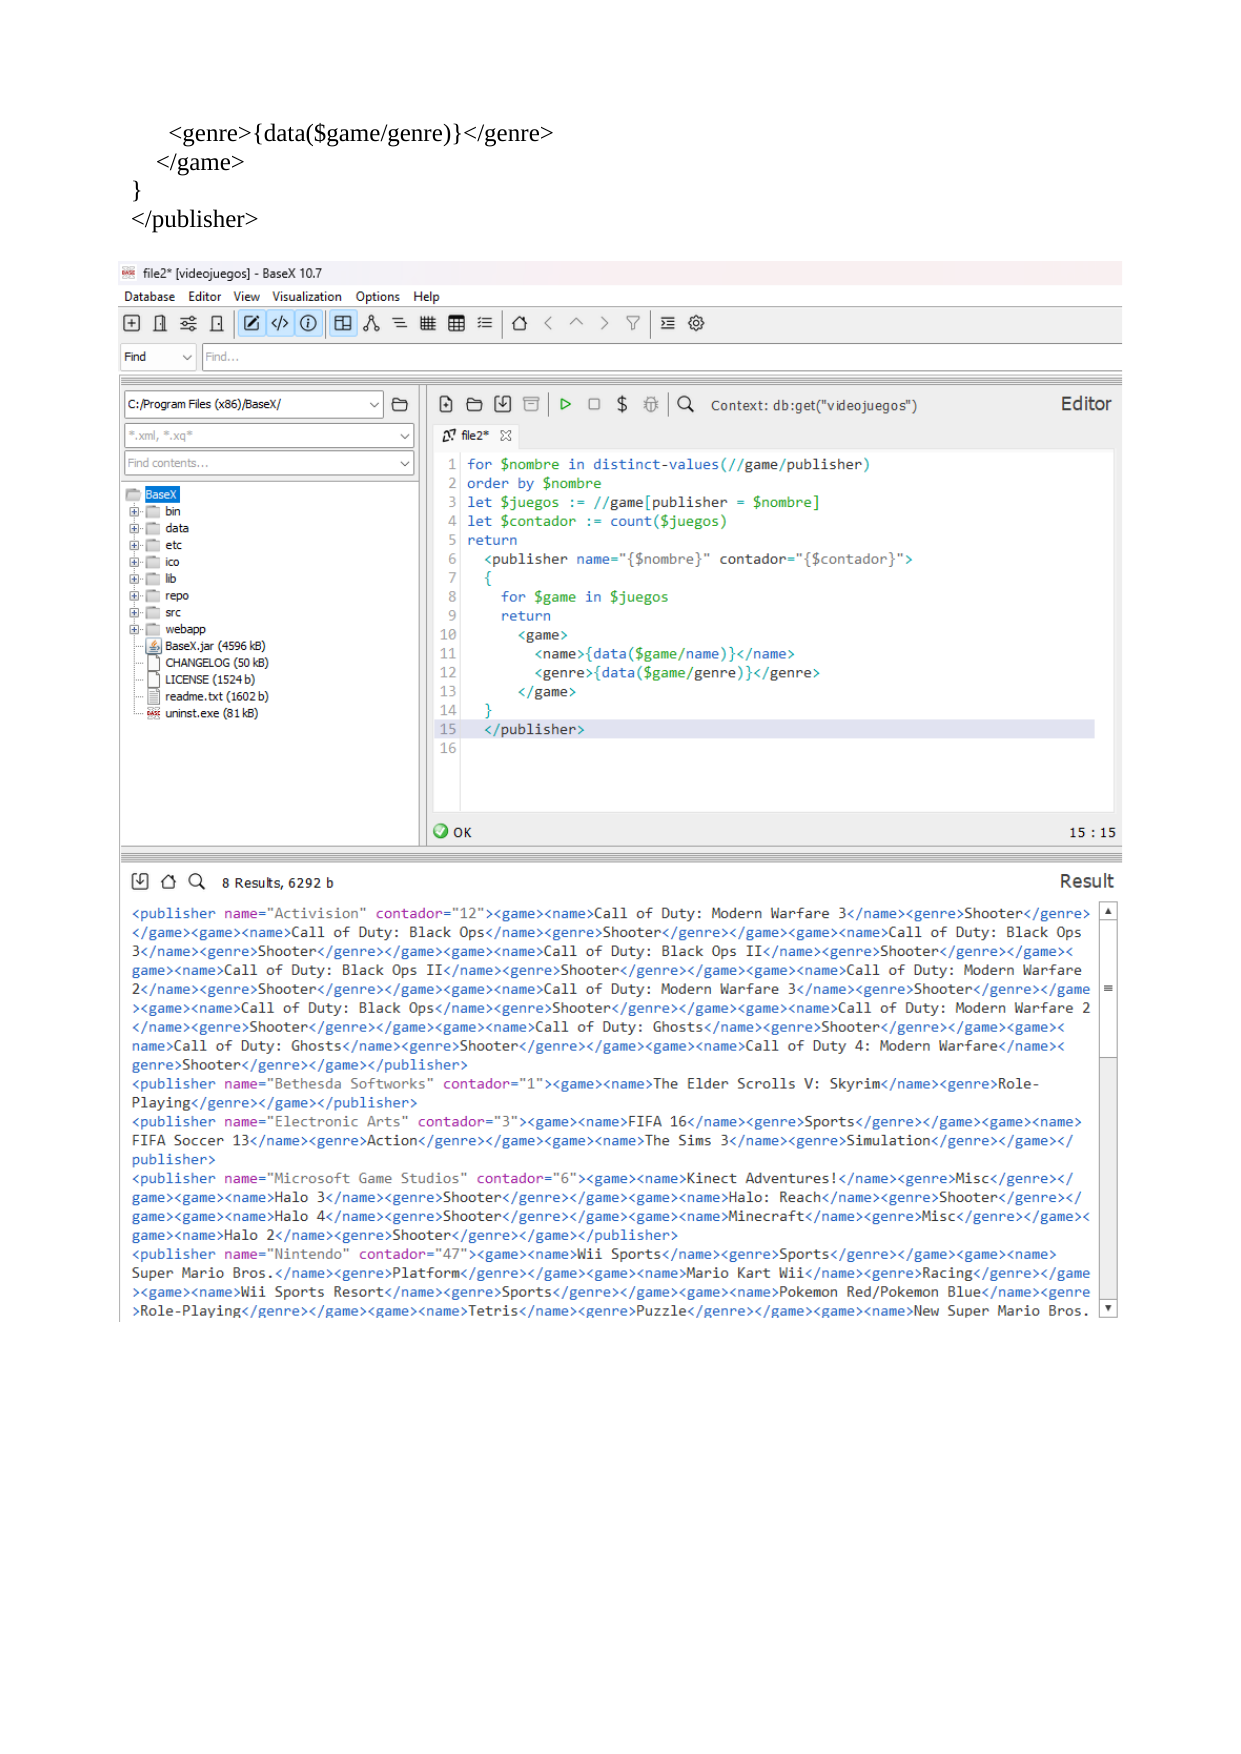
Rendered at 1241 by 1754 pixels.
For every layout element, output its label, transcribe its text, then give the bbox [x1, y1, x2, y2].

text </publisher> [118, 204, 1122, 233]
text } [118, 176, 1122, 204]
text </game> [118, 147, 1122, 176]
text <genre>{data($game/genre)}</genre> [118, 118, 1122, 147]
picture [118, 261, 1123, 1322]
